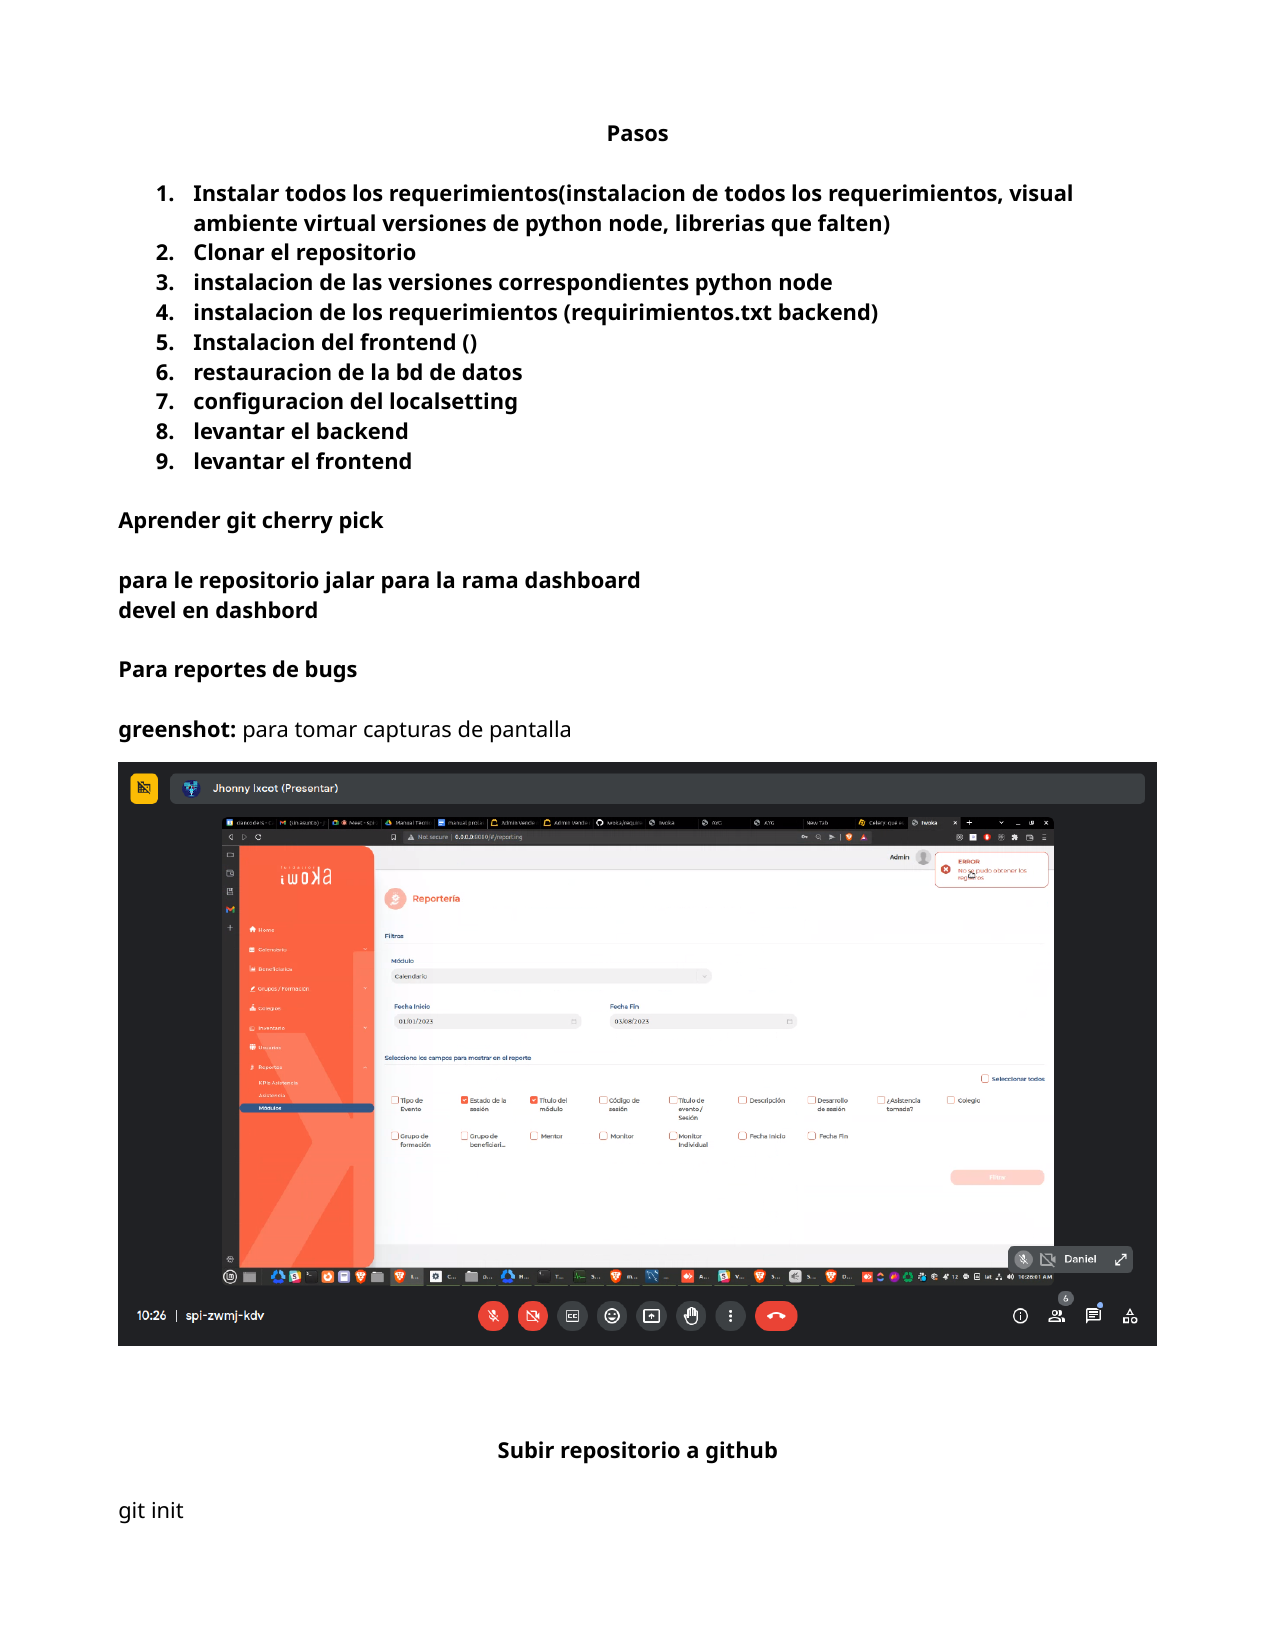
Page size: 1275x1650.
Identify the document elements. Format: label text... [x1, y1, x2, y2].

text para le repositorio jalar para la rama dashboard [118, 565, 1157, 595]
text git init [118, 1495, 1157, 1525]
list restauracion de la bd de datos [156, 356, 1157, 386]
text Pasos [118, 118, 1157, 148]
text Aprender git cherry pick [118, 505, 1157, 535]
list levantar el backend [156, 416, 1157, 446]
text devel en dashbord [118, 595, 1157, 624]
list Clonar el repositorio [156, 237, 1157, 267]
list instalacion de los requerimientos (requirimientos.txt backend) [156, 297, 1157, 327]
list Instalacion del frontend () [156, 327, 1157, 356]
list instalacion de las versiones correspondientes python node [156, 267, 1157, 297]
list configuracion del localsetting [156, 386, 1157, 416]
list levantar el frontend [156, 446, 1157, 476]
text Subir repositorio a github [118, 1435, 1157, 1465]
list Instalar todos los requerimientos(instalacion de todos los requerimientos, visual ambiente virtual versiones de python node, librerias que falten) [156, 178, 1157, 237]
picture [118, 762, 1157, 1346]
text Para reportes de bugs [118, 654, 1157, 684]
text greenshot: para tomar capturas de pantalla [118, 714, 1157, 744]
